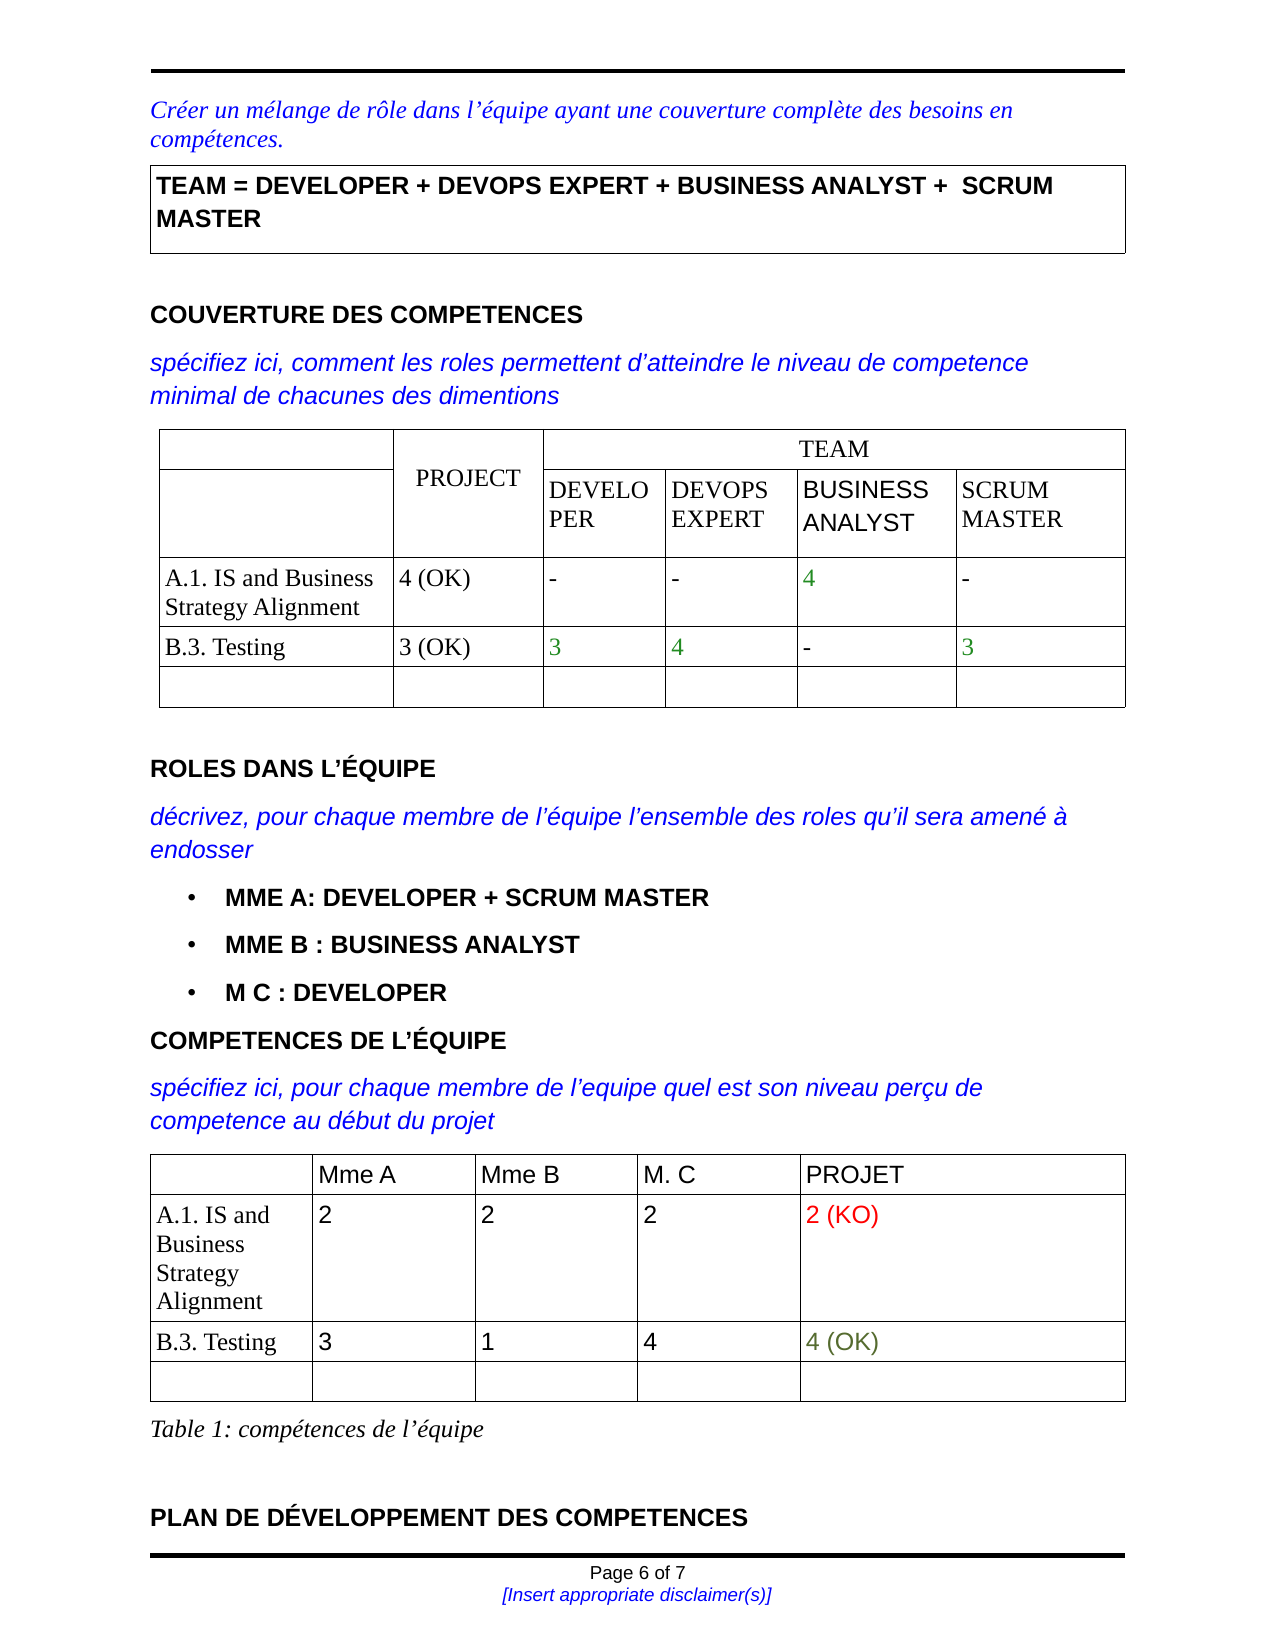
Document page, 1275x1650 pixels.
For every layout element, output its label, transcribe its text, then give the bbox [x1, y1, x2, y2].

table_cell 2 [313, 1195, 475, 1321]
table_header M. C [638, 1155, 800, 1194]
text spécifiez ici, pour chaque membre de l’equipe quel est son niveau perçu de competence au début du projet [150, 1073, 1125, 1135]
table_cell B.3. Testing [160, 627, 393, 666]
text décrivez, pour chaque membre de l’équipe l’ensemble des roles qu’il sera amené à endosser [150, 802, 1125, 864]
text Competences de l’équipe [150, 1026, 1125, 1054]
table_header [151, 1155, 312, 1194]
table_cell SCRUM MASTER [957, 470, 1125, 557]
table_header TEAM [544, 430, 1125, 469]
table_cell [638, 1362, 800, 1401]
table_cell 3 [544, 627, 665, 666]
table_cell 4 (OK) [394, 558, 543, 626]
text Créer un mélange de rôle dans l’équipe ayant une couverture complète des besoins en compétences. [150, 95, 1125, 152]
text Plan de développement des competences [150, 1503, 1125, 1532]
table_header [160, 430, 393, 469]
table_cell A.1. IS and Business Strategy Alignment [160, 558, 393, 626]
table_cell [801, 1362, 1125, 1401]
text Table 1: compétences de l’équipe [150, 1414, 1125, 1443]
table_header Mme B [476, 1155, 637, 1194]
table_cell 4 [798, 558, 956, 626]
table_header Mme A [313, 1155, 475, 1194]
table_cell 3 [313, 1322, 475, 1361]
table_cell 4 (OK) [801, 1322, 1125, 1361]
table_cell B.3. Testing [151, 1322, 312, 1361]
table_cell 4 [638, 1322, 800, 1361]
table_cell [957, 667, 1125, 707]
table_cell DEVOPS EXPERT [666, 470, 797, 557]
table_cell [666, 667, 797, 707]
table_cell [313, 1362, 475, 1401]
table_cell DEVELOPER [544, 470, 665, 557]
table_cell 3 (OK) [394, 627, 543, 666]
table_cell [160, 667, 393, 707]
table_cell 4 [666, 627, 797, 666]
table_header TEAM = DEVELOPER + DEVOPS EXPERT + BUSINESS ANALYST + SCRUM MASTER [151, 166, 1125, 253]
table_header PROJET [801, 1155, 1125, 1194]
table_cell [160, 470, 393, 557]
table_cell [394, 667, 543, 707]
table_header PROJECT [394, 430, 543, 557]
table_cell A.1. IS and Business Strategy Alignment [151, 1195, 312, 1321]
table_cell - [544, 558, 665, 626]
table_cell [798, 667, 956, 707]
table_cell 2 (KO) [801, 1195, 1125, 1321]
text spécifiez ici, comment les roles permettent d’atteindre le niveau de competence minimal de chacunes des dimentions [150, 348, 1125, 410]
table_cell - [798, 627, 956, 666]
table_cell [476, 1362, 637, 1401]
table_cell - [666, 558, 797, 626]
text Roles dans l’équipe [150, 754, 1125, 783]
table_cell [544, 667, 665, 707]
table_cell 2 [476, 1195, 637, 1321]
text Couverture des competences [150, 301, 1125, 329]
table_cell 1 [476, 1322, 637, 1361]
list Mme A: DEVELOPER + SCRUM MASTER [187, 883, 1125, 911]
table_cell BUSINESS ANALYST [798, 470, 956, 557]
table_cell 3 [957, 627, 1125, 666]
table_cell 2 [638, 1195, 800, 1321]
table_cell [151, 1362, 312, 1401]
table_cell - [957, 558, 1125, 626]
list MmE B : BUSINESS ANALYST [187, 930, 1125, 959]
list M C : DEVELOPER [187, 978, 1125, 1007]
